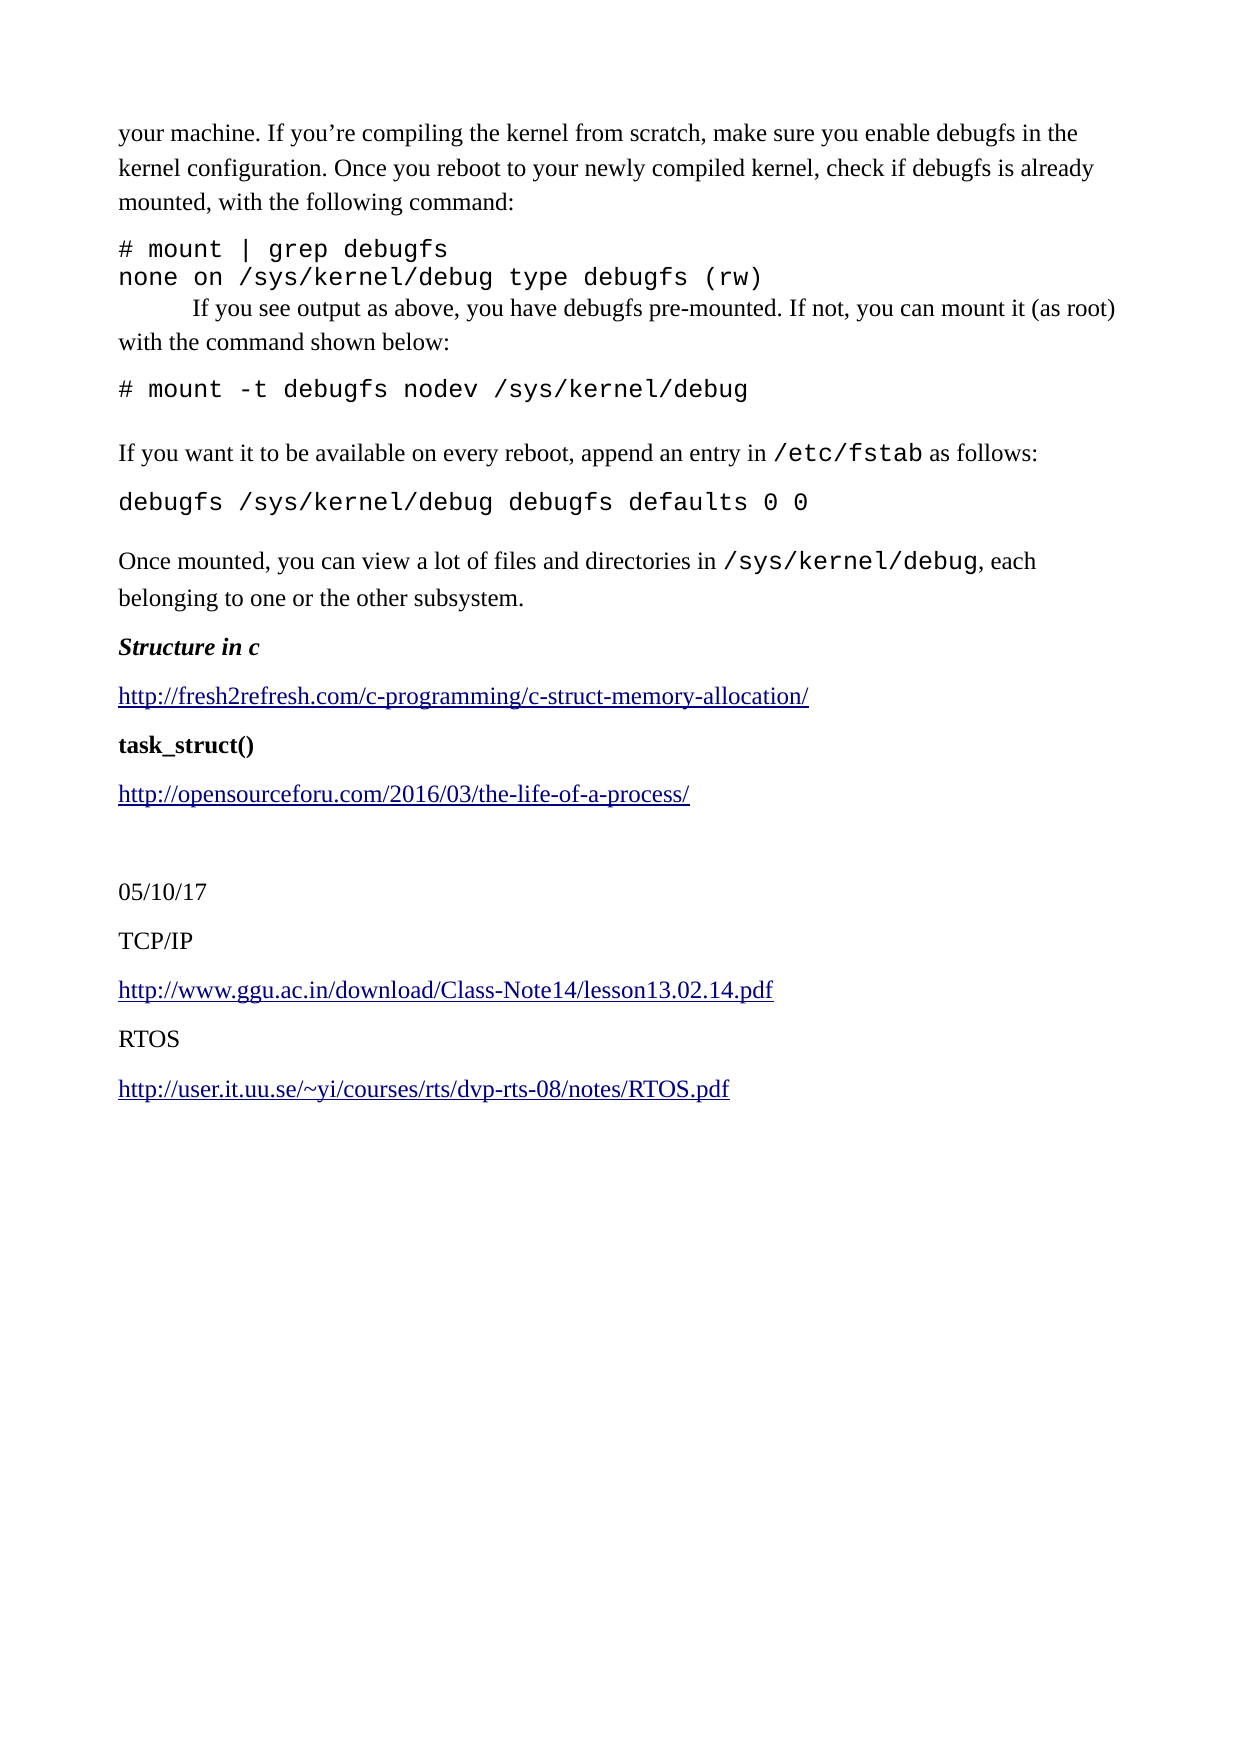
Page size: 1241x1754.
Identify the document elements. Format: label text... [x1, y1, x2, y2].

text your machine. If you’re compiling the kernel from scratch, make sure you enable debugfs in the kernel configuration. Once you reboot to your newly compiled kernel, check if debugfs is already mounted, with the following command: [118, 118, 1122, 216]
text Once mounted, you can view a lot of files and directories in /sys/kernel/debug, each belonging to one or the other subsystem. [118, 546, 1122, 612]
text http://opensourceforu.com/2016/03/the-life-of-a-process/ [118, 779, 1122, 808]
text http://www.ggu.ac.in/download/Class-Note14/lesson13.02.14.pdf [118, 976, 1122, 1004]
text # mount -t debugfs nodev /sys/kernel/debug [118, 376, 1122, 405]
text http://fresh2refresh.com/c-programming/c-struct-memory-allocation/ [118, 681, 1122, 710]
text If you want it to be available on every reboot, append an entry in /etc/fstab as follows: [118, 438, 1122, 469]
text If you see output as above, you have debugfs pre-mounted. If not, you can mount it (as root) with the command shown below: [118, 293, 1122, 356]
text http://user.it.uu.se/~yi/courses/rts/dvp-rts-08/notes/RTOS.pdf [118, 1074, 1122, 1102]
text debugfs /sys/kernel/debug debugfs defaults 0 0 [118, 490, 1122, 518]
text none on /sys/kernel/debug type debugfs (rw) [118, 264, 1122, 293]
text 05/10/17 [118, 877, 1122, 906]
text TCP/IP [118, 926, 1122, 955]
text Structure in c [118, 632, 1122, 661]
text RTOS [118, 1024, 1122, 1053]
text # mount | grep debugfs [118, 236, 1122, 264]
text task_struct() [118, 730, 1122, 759]
